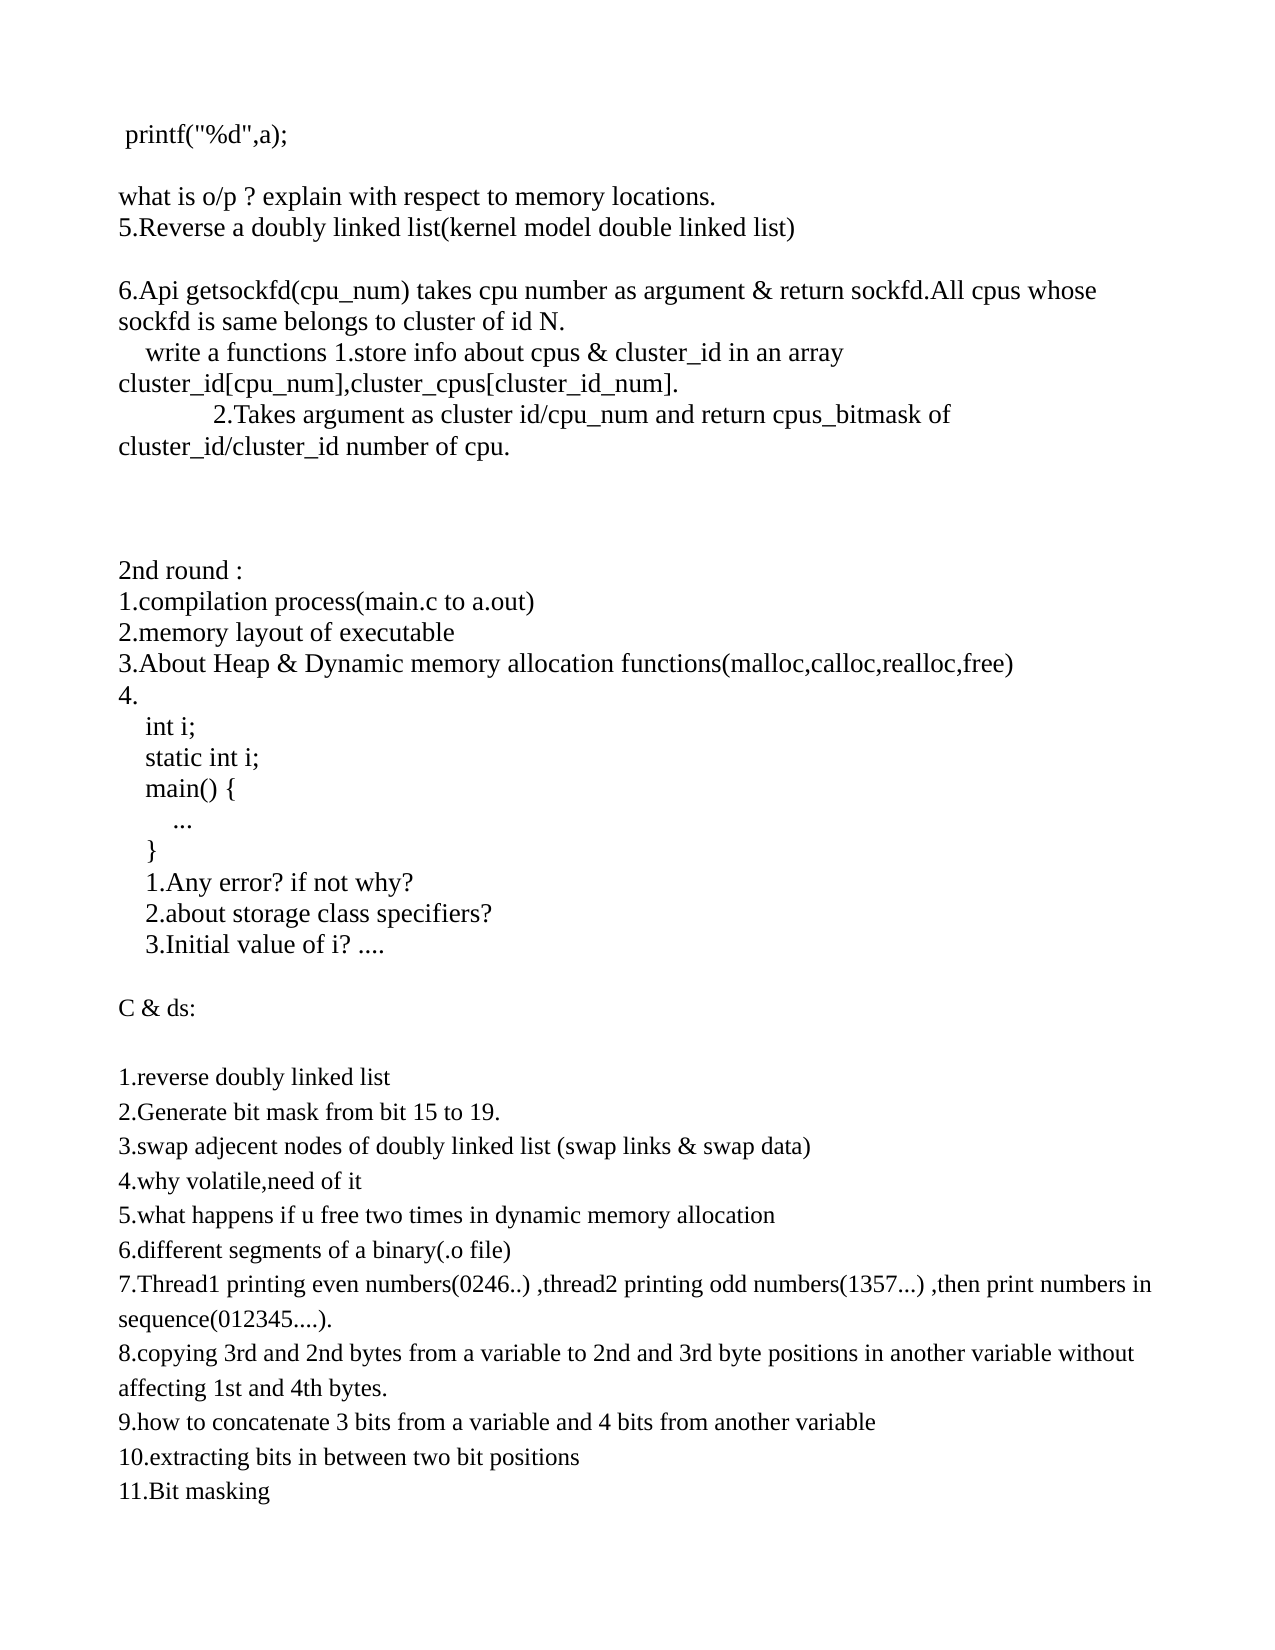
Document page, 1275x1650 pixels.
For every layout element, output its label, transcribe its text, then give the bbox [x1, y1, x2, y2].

text C & ds: 1.reverse doubly linked list 2.Generate bit mask from bit 15 to 19. 3.swap adjecent nodes of doubly linked list (swap links & swap data) 4.why volatile,need of it 5.what happens if u free two times in dynamic memory allocation 6.different segments of a binary(.o file) 7.Thread1 printing even numbers(0246..) ,thread2 printing odd numbers(1357...) ,then print numbers in sequence(012345....). 8.copying 3rd and 2nd bytes from a variable to 2nd and 3rd byte positions in another variable without affecting 1st and 4th bytes. 9.how to concatenate 3 bits from a variable and 4 bits from another variable 10.extracting bits in between two bit positions 11.Bit masking [118, 993, 1157, 1505]
text printf("%d",a); what is o/p ? explain with respect to memory locations. 5.Reverse a doubly linked list(kernel model double linked list) 6.Api getsockfd(cpu_num) takes cpu number as argument & return sockfd.All cpus whose sockfd is same belongs to cluster of id N. write a functions 1.store info about cpus & cluster_id in an array cluster_id[cpu_num],cluster_cpus[cluster_id_num]. 2.Takes argument as cluster id/cpu_num and return cpus_bitmask of cluster_id/cluster_id number of cpu. 2nd round : 1.compilation process(main.c to a.out) 2.memory layout of executable 3.About Heap & Dynamic memory allocation functions(malloc,calloc,realloc,free) 4. int i; static int i; main() { ... } 1.Any error? if not why? 2.about storage class specifiers? 3.Initial value of i? .... [118, 118, 1157, 959]
